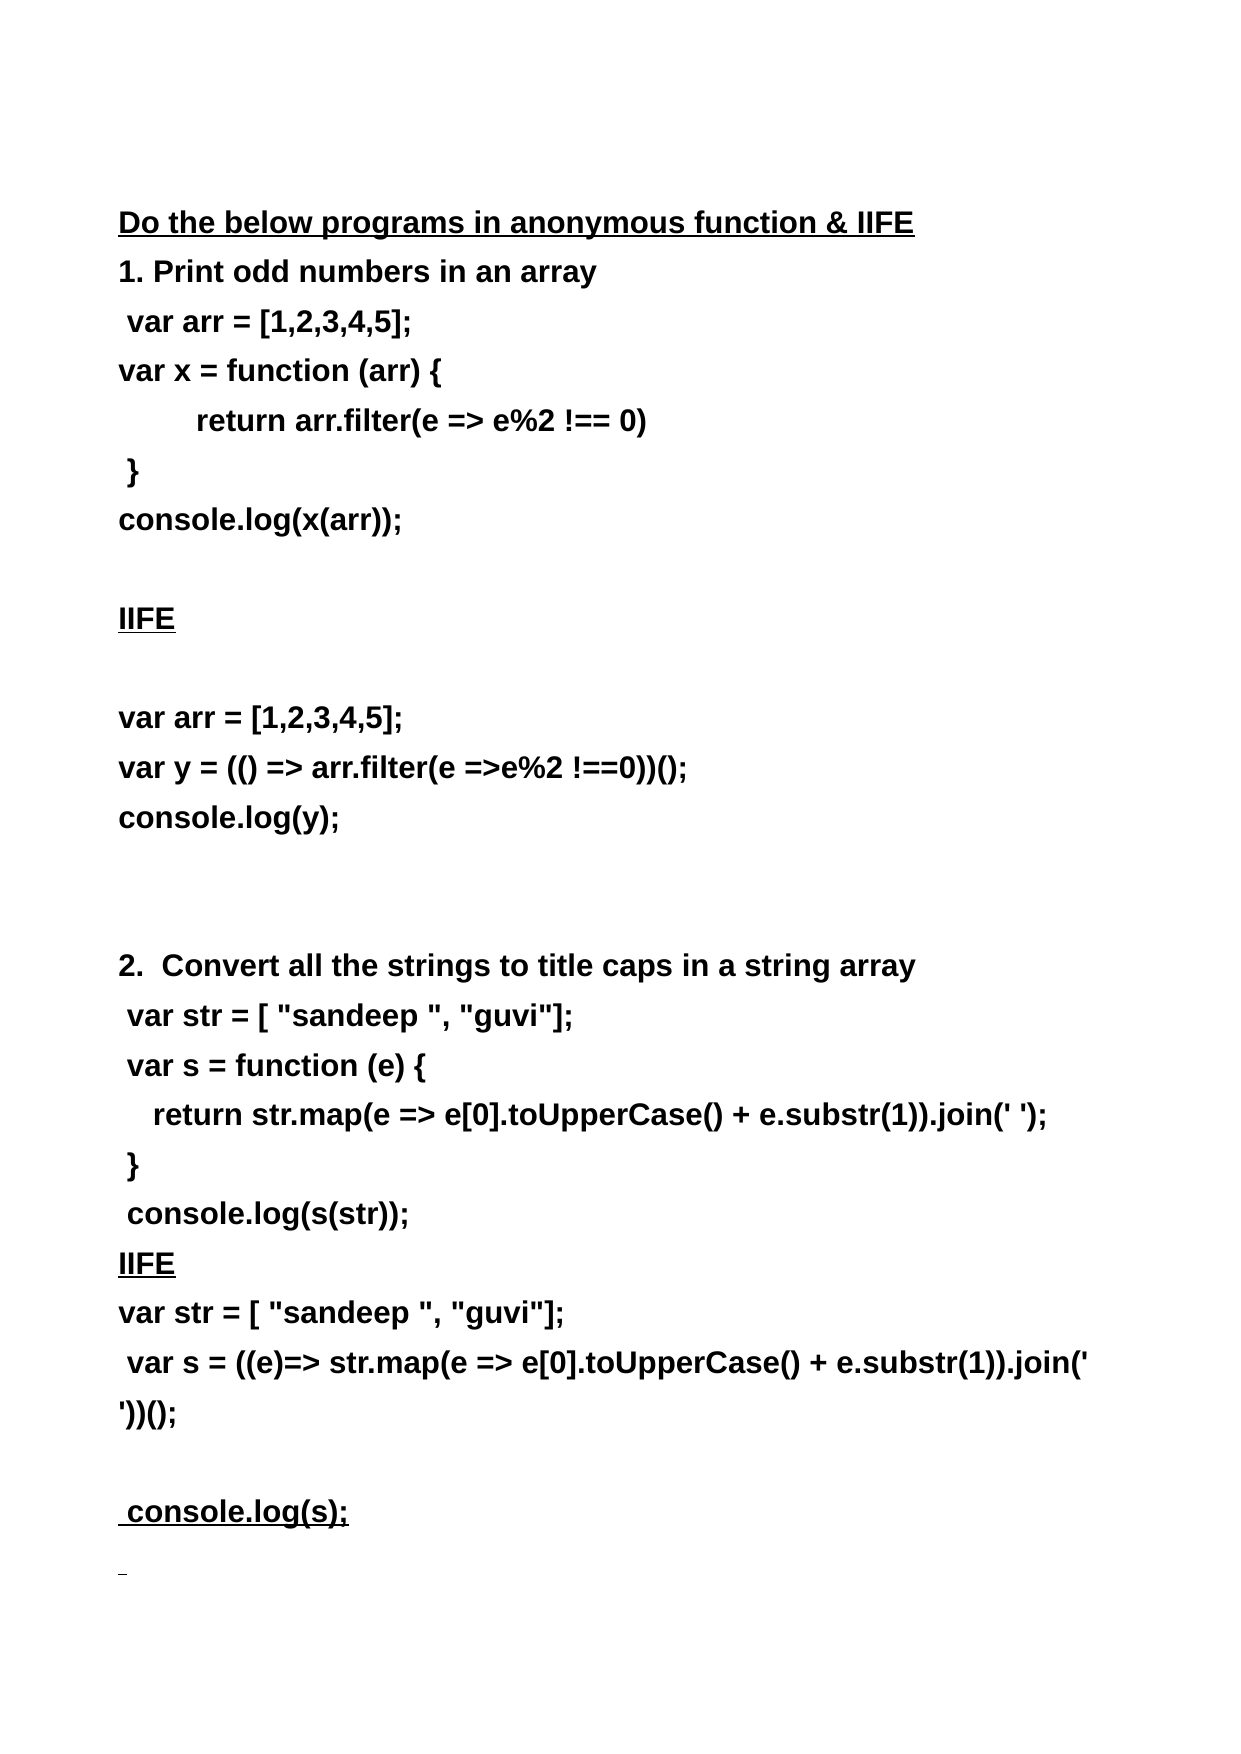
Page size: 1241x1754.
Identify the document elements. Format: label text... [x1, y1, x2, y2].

text console.log(s(str)); [118, 1195, 1122, 1231]
text var arr = [1,2,3,4,5]; [118, 699, 1122, 735]
text var s = ((e)=> str.map(e => e[0].toUpperCase() + e.substr(1)).join(' '))(); [118, 1344, 1122, 1429]
text } [118, 452, 1122, 487]
text var s = function (e) { [118, 1047, 1122, 1082]
text IIFE [118, 1245, 1122, 1281]
text IIFE [118, 600, 1122, 636]
text var arr = [1,2,3,4,5]; [118, 303, 1122, 339]
text var str = [ "sandeep ", "guvi"]; [118, 1294, 1122, 1330]
text 2. Convert all the strings to title caps in a string array [118, 947, 1122, 983]
text } [118, 1146, 1122, 1182]
text console.log(s); [118, 1493, 1122, 1529]
text console.log(y); [118, 799, 1122, 834]
text console.log(x(arr)); [118, 501, 1122, 537]
text 1. Print odd numbers in an array [118, 253, 1122, 289]
text return str.map(e => e[0].toUpperCase() + e.substr(1)).join(' '); [118, 1096, 1122, 1132]
text var str = [ "sandeep ", "guvi"]; [118, 997, 1122, 1033]
text var y = (() => arr.filter(e =>e%2 !==0))(); [118, 749, 1122, 785]
text var x = function (arr) { [118, 352, 1122, 388]
text return arr.filter(e => e%2 !== 0) [118, 402, 1122, 438]
text Do the below programs in anonymous function & IIFE [118, 204, 1122, 239]
